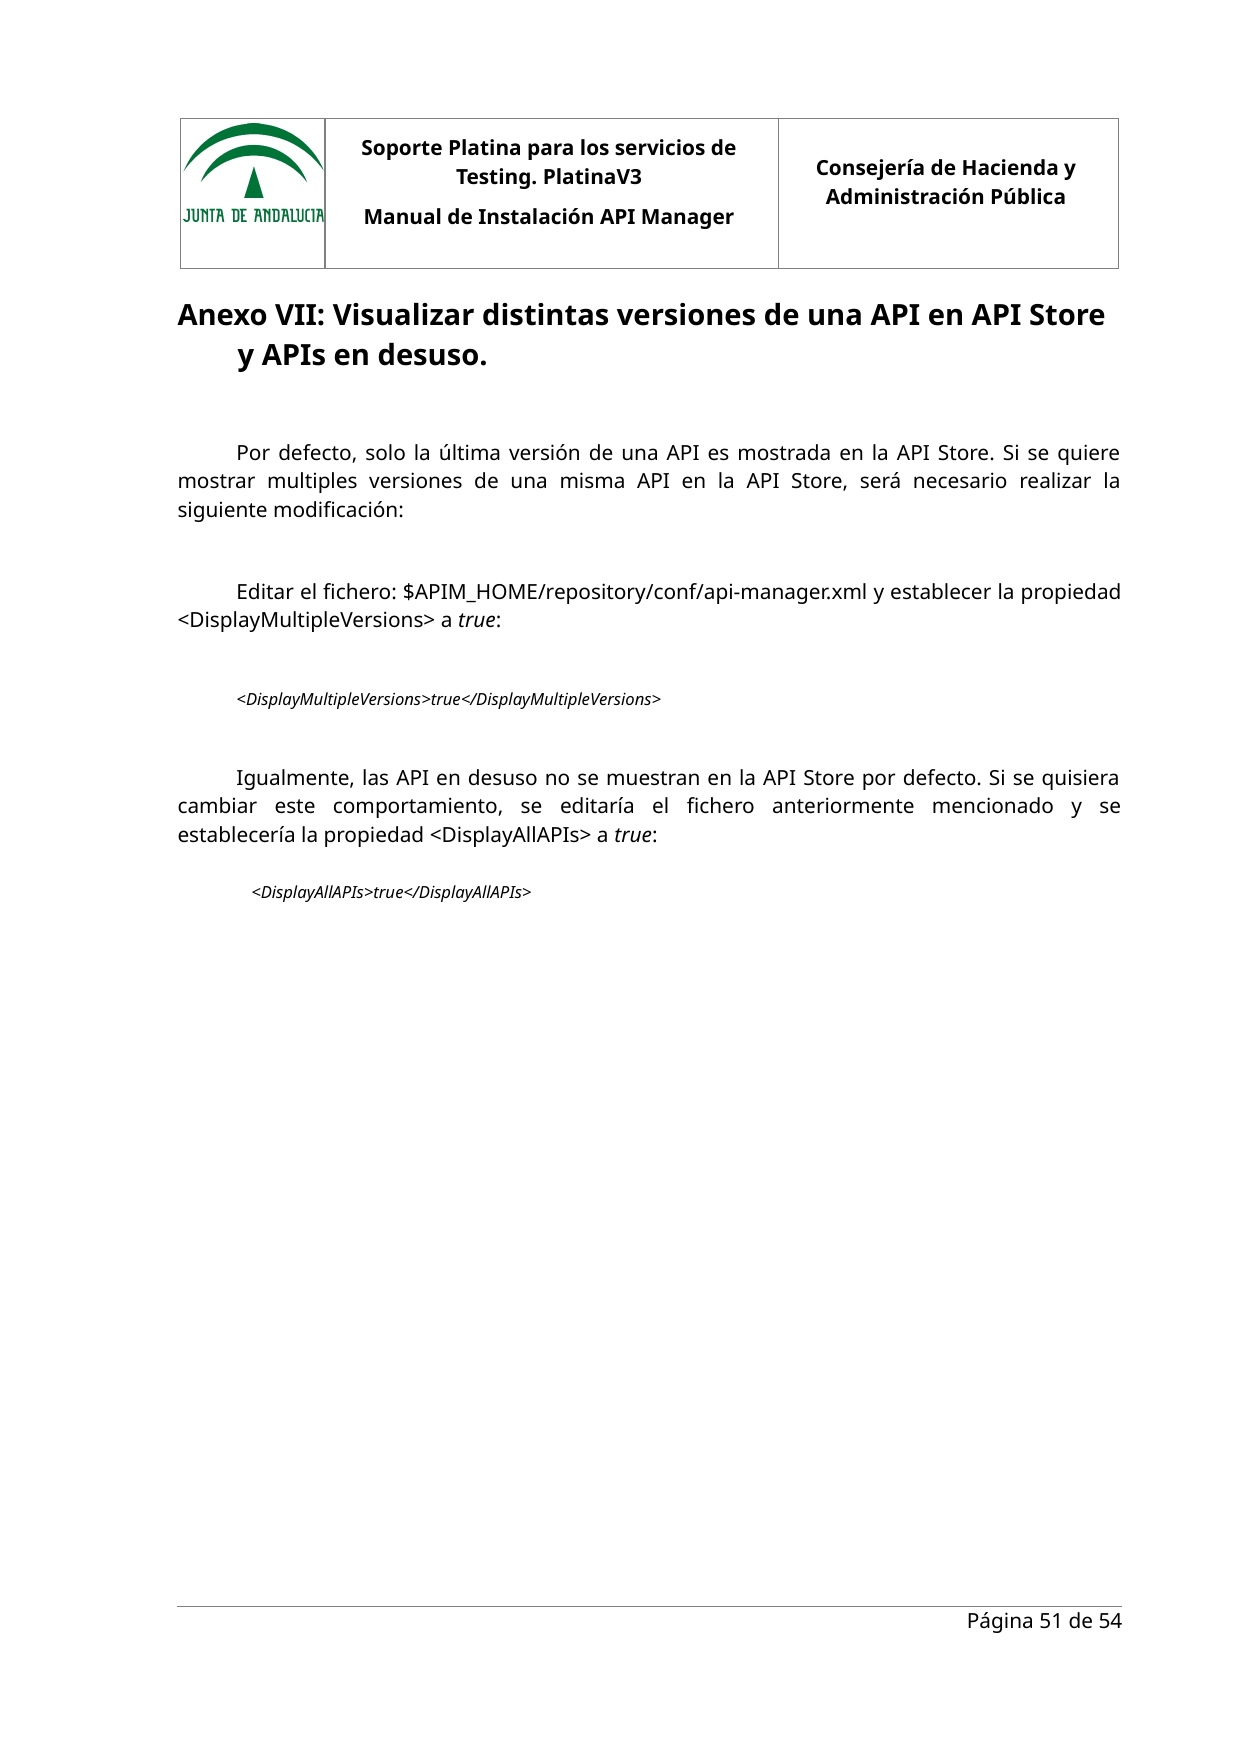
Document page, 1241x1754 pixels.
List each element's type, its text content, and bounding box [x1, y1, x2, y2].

text <DisplayAllAPIs>true</DisplayAllAPIs> [177, 877, 1122, 905]
text <DisplayMultipleVersions>true</DisplayMultipleVersions> [177, 687, 1122, 710]
subtitle Anexo VII: Visualizar distintas versiones de una API en API Store y APIs en desuso. [177, 294, 1122, 373]
text Igualmente, las API en desuso no se muestran en la API Store por defecto. Si se quisiera cambiar este comportamiento, se editaría el fichero anteriormente mencionado y se establecería la propiedad <DisplayAllAPIs> a true: [177, 763, 1122, 848]
text Editar el fichero: $APIM_HOME/repository/conf/api-manager.xml y establecer la propiedad <DisplayMultipleVersions> a true: [177, 577, 1122, 634]
text Por defecto, solo la última versión de una API es mostrada en la API Store. Si se quiere mostrar multiples versiones de una misma API en la API Store, será necesario realizar la siguiente modificación: [177, 438, 1122, 523]
picture [183, 123, 324, 222]
